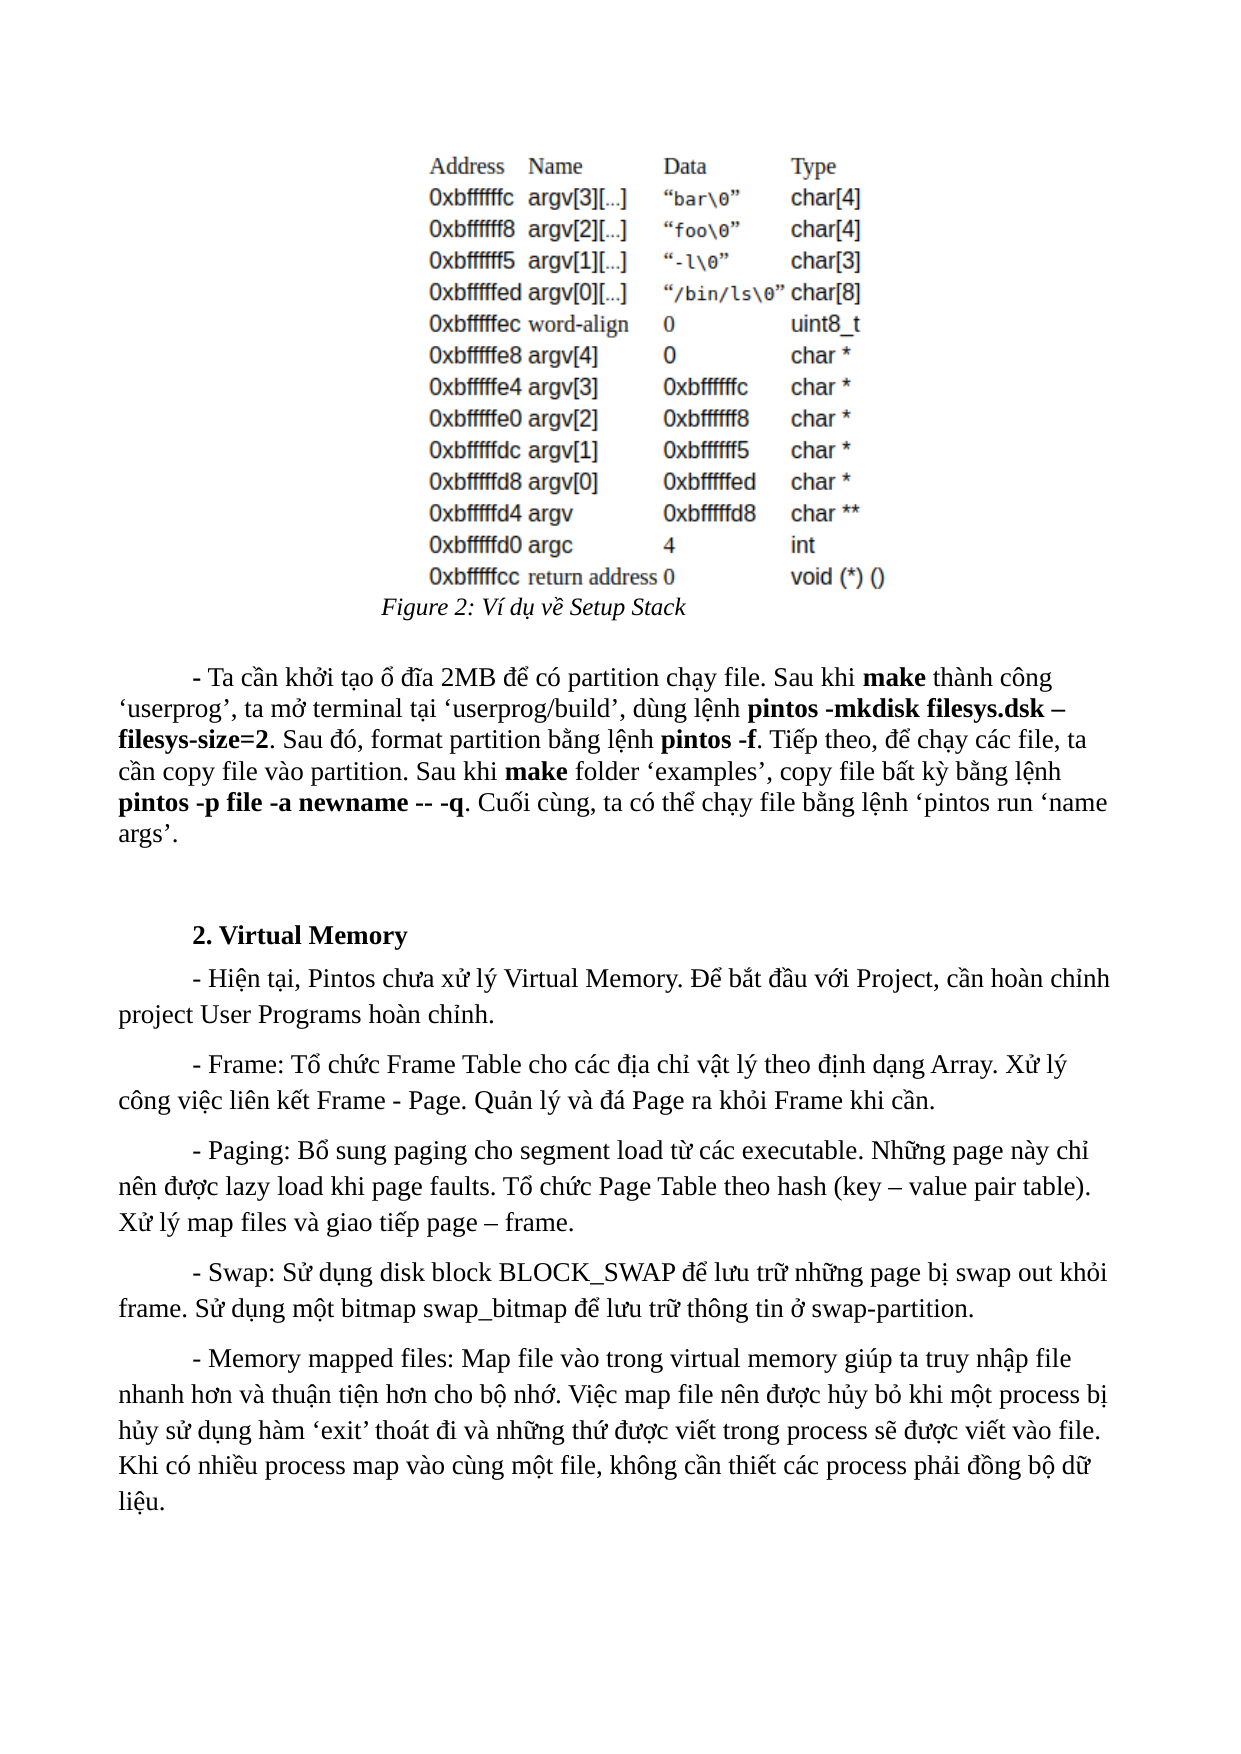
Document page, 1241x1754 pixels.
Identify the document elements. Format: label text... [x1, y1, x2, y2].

text - Swap: Sử dụng disk block BLOCK_SWAP để lưu trữ những page bị swap out khỏi frame. Sử dụng một bitmap swap_bitmap để lưu trữ thông tin ở swap-partition. [118, 1256, 1122, 1323]
text Figure 2: Ví dụ về Setup Stack [381, 133, 940, 621]
picture [381, 131, 924, 592]
subtitle 2. Virtual Memory [118, 919, 1122, 950]
text - Paging: Bổ sung paging cho segment load từ các executable. Những page này chỉ nên được lazy load khi page faults. Tổ chức Page Table theo hash (key – value pair table). Xử lý map files và giao tiếp page – frame. [118, 1134, 1122, 1237]
text - Memory mapped files: Map file vào trong virtual memory giúp ta truy nhập file nhanh hơn và thuận tiện hơn cho bộ nhớ. Việc map file nên được hủy bỏ khi một process bị hủy sử dụng hàm ‘exit’ thoát đi và những thứ được viết trong process sẽ được viết vào file. Khi có nhiều process map vào cùng một file, không cần thiết các process phải đồng bộ dữ liệu. [118, 1342, 1122, 1516]
text - Hiện tại, Pintos chưa xử lý Virtual Memory. Để bắt đầu với Project, cần hoàn chỉnh project User Programs hoàn chỉnh. [118, 962, 1122, 1029]
text - Frame: Tổ chức Frame Table cho các địa chỉ vật lý theo định dạng Array. Xử lý công việc liên kết Frame - Page. Quản lý và đá Page ra khỏi Frame khi cần. [118, 1048, 1122, 1115]
text - Ta cần khởi tạo ổ đĩa 2MB để có partition chạy file. Sau khi make thành công ‘userprog’, ta mở terminal tại ‘userprog/build’, dùng lệnh pintos -mkdisk filesys.dsk –filesys-size=2. Sau đó, format partition bằng lệnh pintos -f. Tiếp theo, để chạy các file, ta cần copy file vào partition. Sau khi make folder ‘examples’, copy file bất kỳ bằng lệnh pintos -p file -a newname -- -q. Cuối cùng, ta có thể chạy file bằng lệnh ‘pintos run ‘name args’. [118, 661, 1122, 848]
